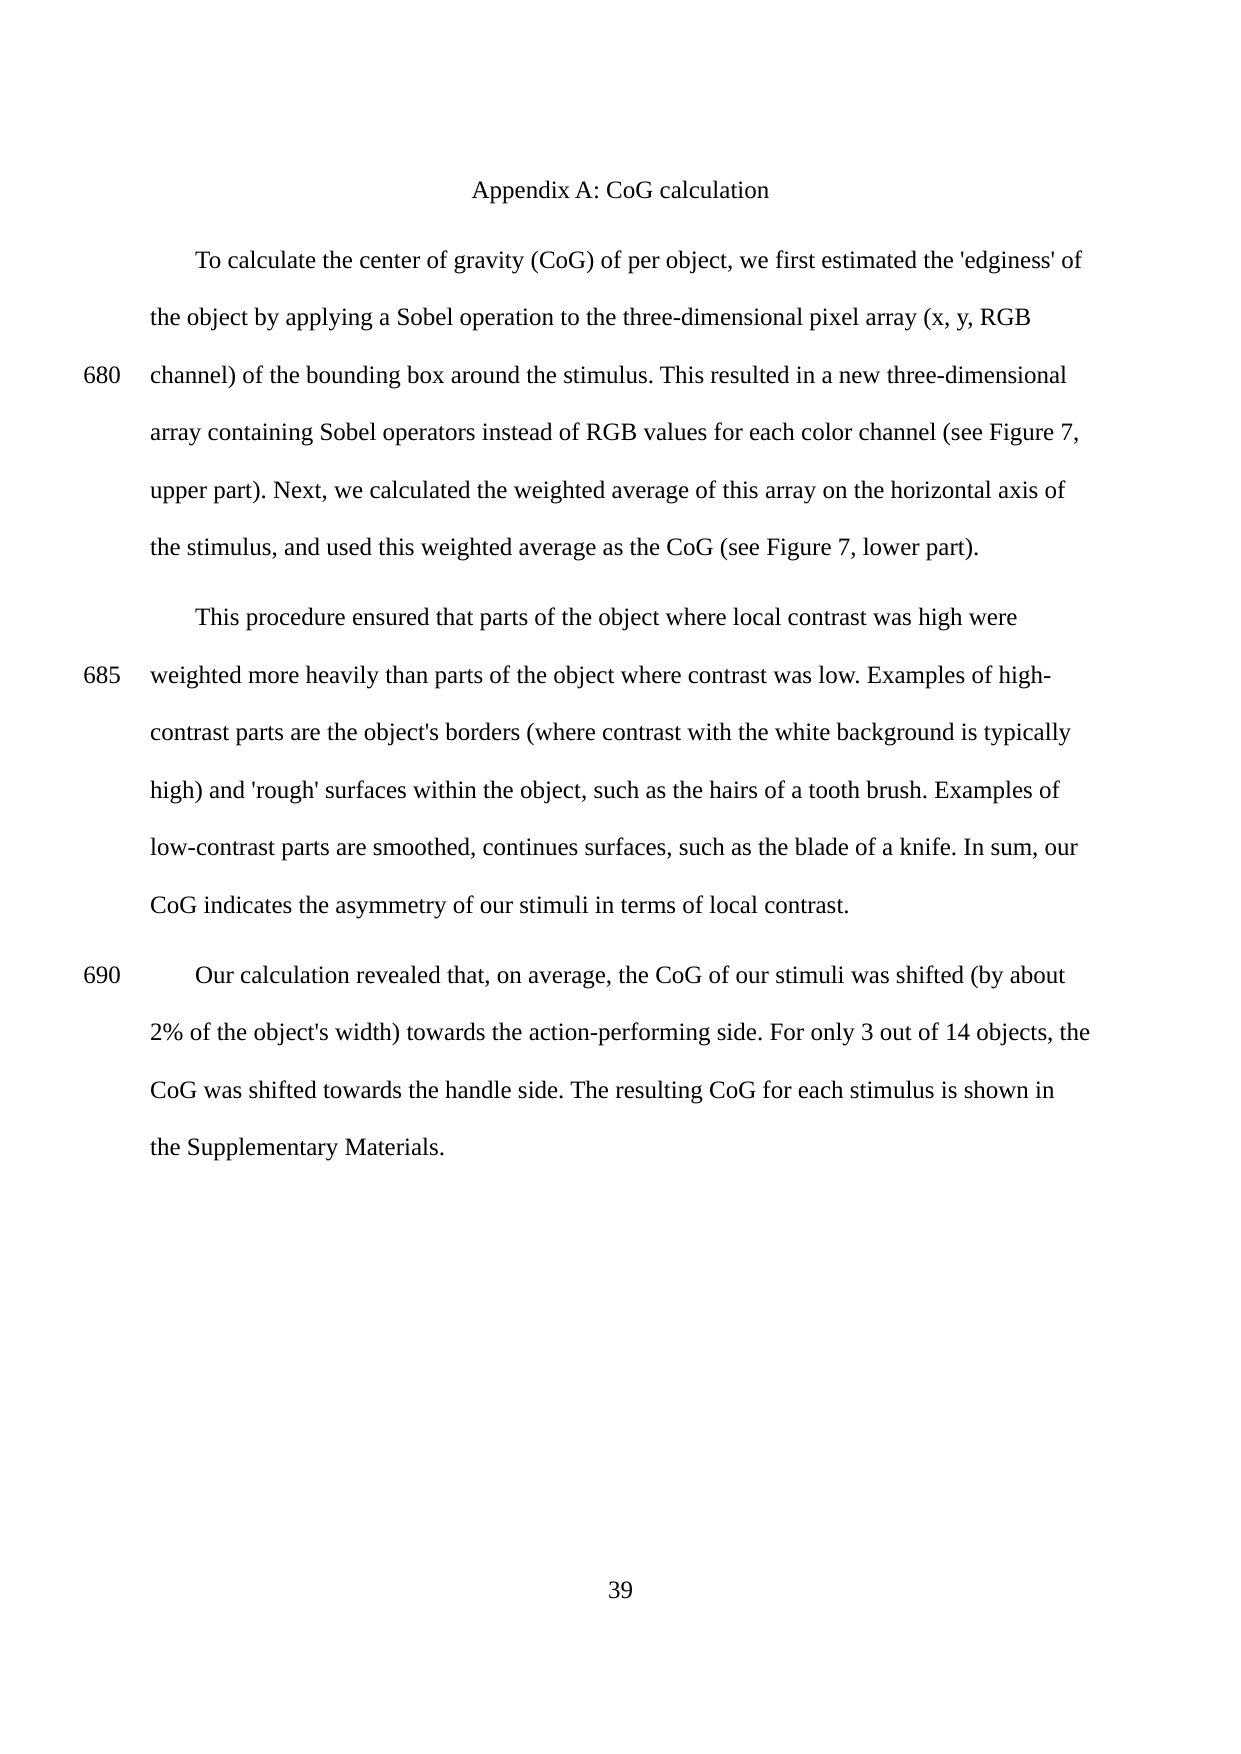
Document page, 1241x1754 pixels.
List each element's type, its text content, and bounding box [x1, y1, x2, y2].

text Our calculation revealed that, on average, the CoG of our stimuli was shifted (by about 2% of the object's width) towards the action-performing side. For only 3 out of 14 objects, the CoG was shifted towards the handle side. The resulting CoG for each stimulus is shown in the Supplementary Materials. [150, 960, 1091, 1161]
subtitle Appendix A: CoG calculation [150, 175, 1091, 204]
text To calculate the center of gravity (CoG) of per object, we first estimated the 'edginess' of the object by applying a Sobel operation to the three-dimensional pixel array (x, y, RGB channel) of the bounding box around the stimulus. This resulted in a new three-dimensional array containing Sobel operators instead of RGB values for each color channel (see Figure 7, upper part). Next, we calculated the weighted average of this array on the horizontal axis of the stimulus, and used this weighted average as the CoG (see Figure 7, lower part). [150, 245, 1091, 561]
text This procedure ensured that parts of the object where local contrast was high were weighted more heavily than parts of the object where contrast was low. Examples of high-contrast parts are the object's borders (where contrast with the white background is typically high) and 'rough' surfaces within the object, such as the hairs of a tooth brush. Examples of low-contrast parts are smoothed, continues surfaces, such as the blade of a knife. In sum, our CoG indicates the asymmetry of our stimuli in terms of local contrast. [150, 602, 1091, 919]
